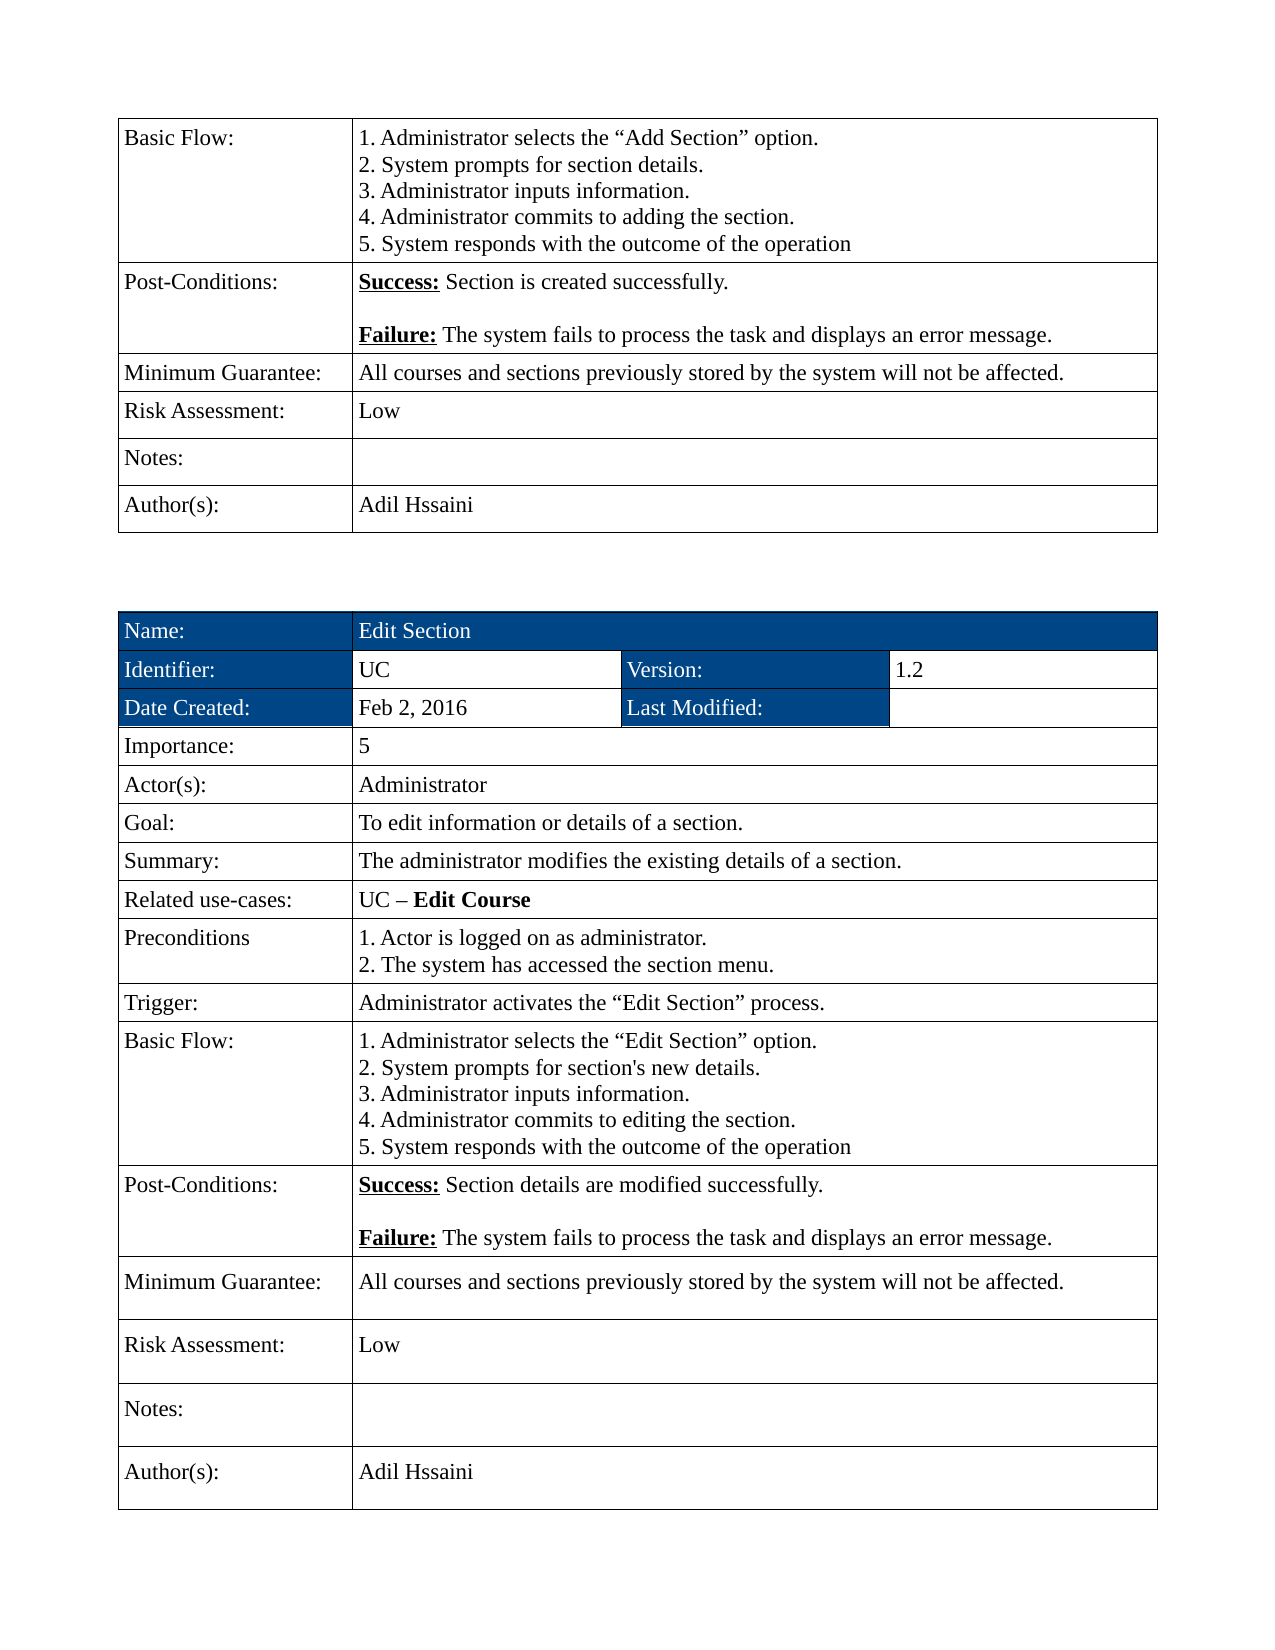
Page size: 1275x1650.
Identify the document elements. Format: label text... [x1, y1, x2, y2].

table_cell Basic Flow: [119, 119, 352, 262]
table_cell Goal: [119, 804, 352, 841]
table_cell Actor(s): [119, 766, 352, 803]
table_header Edit Section [353, 613, 1157, 650]
table_cell UC – Edit Course [353, 881, 1157, 918]
table_cell Preconditions [119, 919, 352, 983]
table_cell Administrator [353, 766, 1157, 803]
table_cell All courses and sections previously stored by the system will not be affected. [353, 1257, 1157, 1319]
table_cell Notes: [119, 439, 352, 485]
table_cell [890, 689, 1157, 726]
table_cell Administrator activates the “Edit Section” process. [353, 984, 1157, 1021]
table_cell Minimum Guarantee: [119, 1257, 352, 1319]
table_cell 1. Administrator selects the “Add Section” option. 2. System prompts for section details. 3. Administrator inputs information. 4. Administrator commits to adding the section. 5. System responds with the outcome of the operation [353, 119, 1157, 262]
table_cell All courses and sections previously stored by the system will not be affected. [353, 354, 1157, 391]
table_cell Basic Flow: [119, 1022, 352, 1165]
table_cell Date Created: [119, 689, 352, 726]
table_cell Low [353, 1320, 1157, 1382]
table_cell 1.2 [890, 651, 1157, 688]
table_cell Notes: [119, 1384, 352, 1446]
table_cell The administrator modifies the existing details of a section. [353, 843, 1157, 880]
table_cell 1. Administrator selects the “Edit Section” option. 2. System prompts for section's new details. 3. Administrator inputs information. 4. Administrator commits to editing the section. 5. System responds with the outcome of the operation [353, 1022, 1157, 1165]
table_cell Summary: [119, 843, 352, 880]
table_cell Related use-cases: [119, 881, 352, 918]
table_cell Post-Conditions: [119, 263, 352, 353]
table_cell Author(s): [119, 1447, 352, 1509]
table_cell UC [353, 651, 621, 688]
table_cell Minimum Guarantee: [119, 354, 352, 391]
table_cell Risk Assessment: [119, 392, 352, 438]
table_cell 1. Actor is logged on as administrator. 2. The system has accessed the section menu. [353, 919, 1157, 983]
table_cell [353, 1384, 1157, 1446]
table_cell Success: Section is created successfully. Failure: The system fails to process the task and displays an error message. [353, 263, 1157, 353]
table_cell Identifier: [119, 651, 352, 688]
table_cell Last Modified: [622, 689, 889, 726]
table_cell Risk Assessment: [119, 1320, 352, 1382]
table_cell Author(s): [119, 486, 352, 532]
table_cell Adil Hssaini [353, 1447, 1157, 1509]
table_cell Version: [622, 651, 889, 688]
table_cell Post-Conditions: [119, 1166, 352, 1256]
table_cell Adil Hssaini [353, 486, 1157, 532]
table_cell Trigger: [119, 984, 352, 1021]
table_cell 5 [353, 728, 1157, 765]
table_cell Success: Section details are modified successfully. Failure: The system fails to process the task and displays an error message. [353, 1166, 1157, 1256]
table_cell Low [353, 392, 1157, 438]
table_header Name: [119, 613, 352, 650]
table_cell [353, 439, 1157, 485]
table_cell To edit information or details of a section. [353, 804, 1157, 841]
table_cell Importance: [119, 728, 352, 765]
table_cell Feb 2, 2016 [353, 689, 621, 726]
